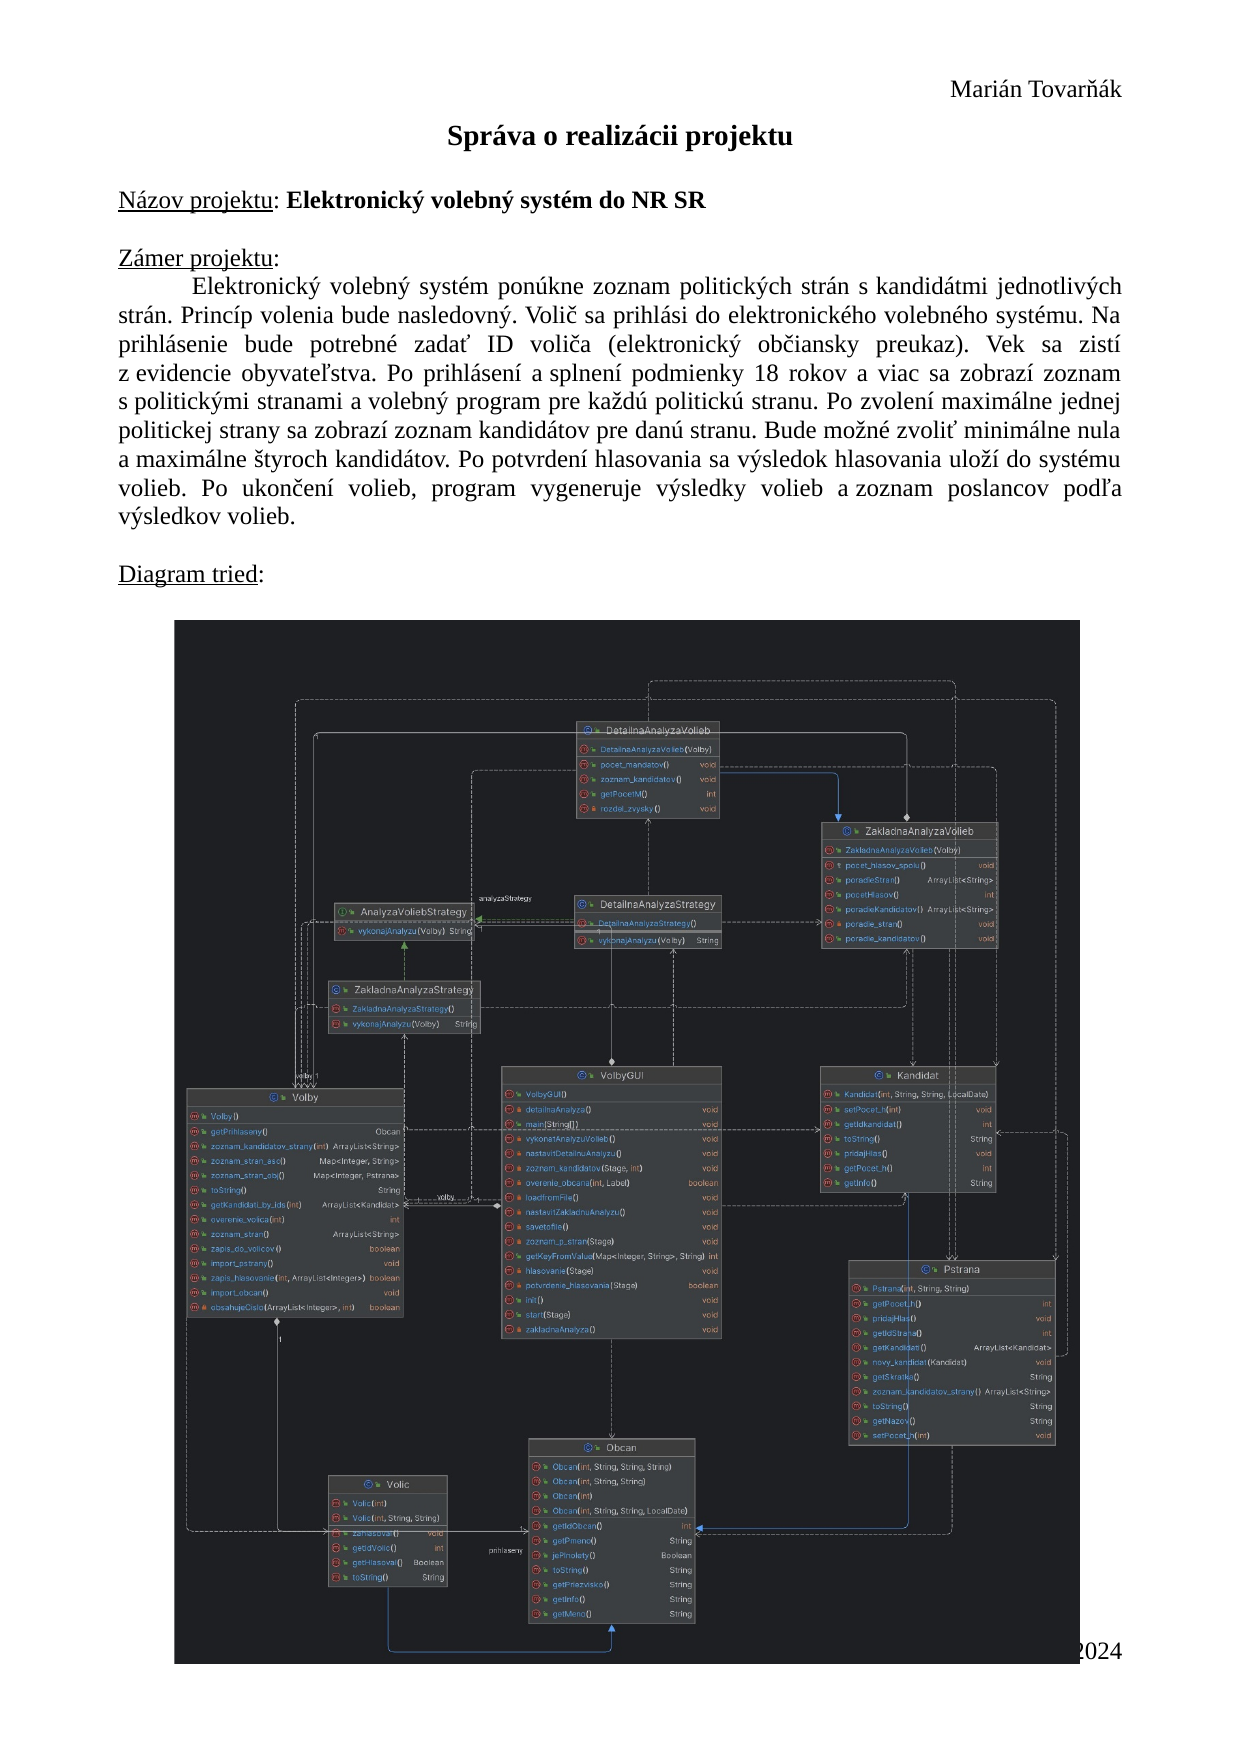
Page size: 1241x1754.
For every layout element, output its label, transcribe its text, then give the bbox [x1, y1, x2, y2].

text Správa o realizácii projektu [118, 118, 1122, 152]
text Diagram tried: [118, 559, 1122, 588]
text Zámer projektu: [118, 243, 1122, 271]
text Elektronický volebný systém ponúkne zoznam politických strán s kandidátmi jednotlivých strán. Princíp volenia bude nasledovný. Volič sa prihlási do elektronického volebného systému. Na prihlásenie bude potrebné zadať ID voliča (elektronický občiansky preukaz). Vek sa zistí z evidencie obyvateľstva. Po prihlásení a splnení podmienky 18 rokov a viac sa zobrazí zoznam s politickými stranami a volebný program pre každú politickú stranu. Po zvolení maximálne jednej politickej strany sa zobrazí zoznam kandidátov pre danú stranu. Bude možné zvoliť minimálne nula a maximálne štyroch kandidátov. Po potvrdení hlasovania sa výsledok hlasovania uloží do systému volieb. Po ukončení volieb, program vygeneruje výsledky volieb a zoznam poslancov podľa výsledkov volieb. [118, 271, 1122, 530]
text Názov projektu: Elektronický volebný systém do NR SR [118, 185, 1122, 214]
